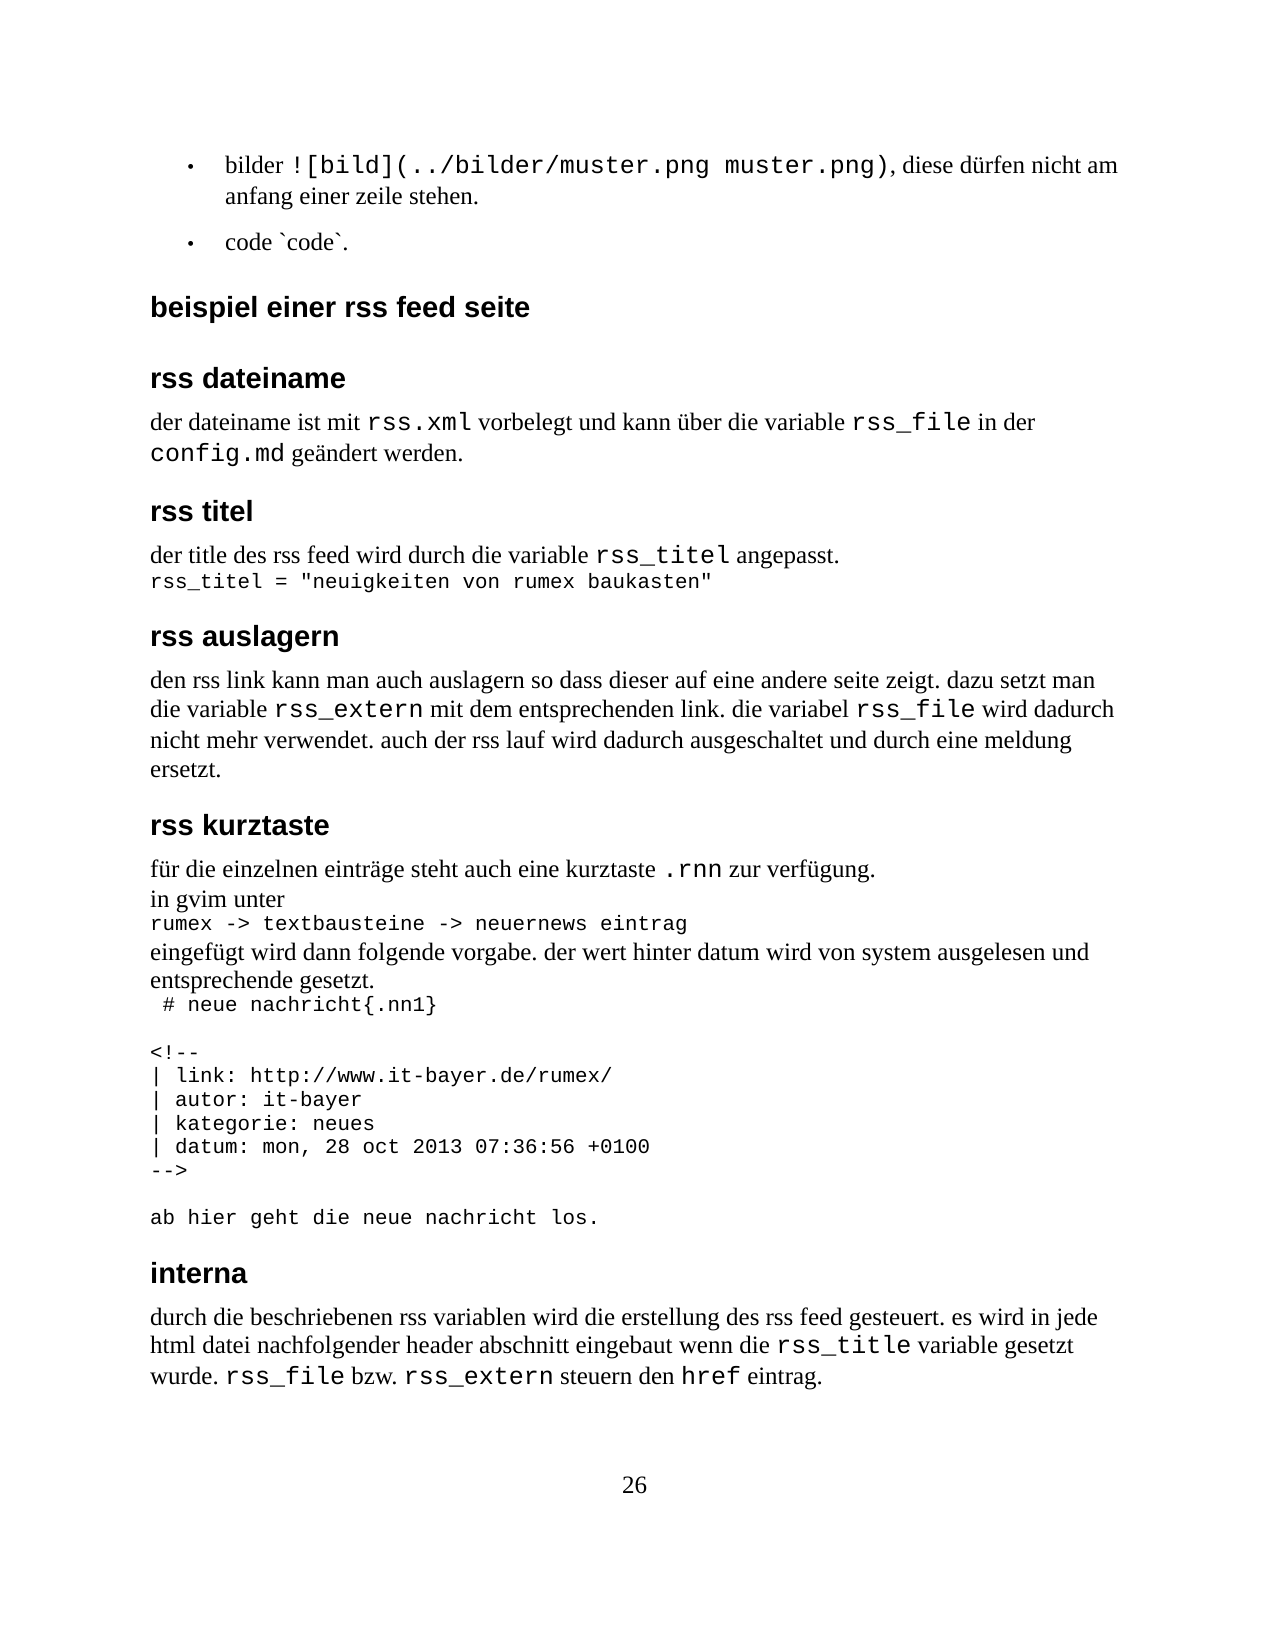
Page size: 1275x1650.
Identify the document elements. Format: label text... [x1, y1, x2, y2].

text für die einzelnen einträge steht auch eine kurztaste .rnn zur verfügung. in gvim unter [150, 854, 1125, 913]
text | kategorie: neues [150, 1113, 1125, 1136]
list code `code`. [187, 227, 1125, 256]
subtitle rss titel [150, 494, 1125, 527]
text # neue nachricht{.nn1} [150, 994, 1125, 1018]
text eingefügt wird dann folgende vorgabe. der wert hinter datum wird von system ausgelesen und entsprechende gesetzt. [150, 937, 1125, 994]
subtitle interna [150, 1256, 1125, 1289]
text | autor: it-bayer [150, 1089, 1125, 1113]
text rss_titel = "neuigkeiten von rumex baukasten" [150, 571, 1125, 594]
text | datum: mon, 28 oct 2013 07:36:56 +0100 [150, 1136, 1125, 1160]
subtitle rss dateiname [150, 361, 1125, 395]
text der title des rss feed wird durch die variable rss_titel angepasst. [150, 540, 1125, 571]
text ab hier geht die neue nachricht los. [150, 1207, 1125, 1231]
text | link: http://www.it-bayer.de/rumex/ [150, 1065, 1125, 1089]
text rumex -> textbausteine -> neuernews eintrag [150, 913, 1125, 937]
text --> [150, 1160, 1125, 1183]
subtitle rss kurztaste [150, 808, 1125, 841]
subtitle rss auslagern [150, 619, 1125, 653]
text durch die beschriebenen rss variablen wird die erstellung des rss feed gesteuert. es wird in jede html datei nachfolgender header abschnitt eingebaut wenn die rss_title variable gesetzt wurde. rss_file bzw. rss_extern steuern den href eintrag. [150, 1302, 1125, 1392]
list bilder ![bild](../bilder/muster.png muster.png), diese dürfen nicht am anfang einer zeile stehen. [187, 150, 1125, 209]
text <!-- [150, 1042, 1125, 1065]
text den rss link kann man auch auslagern so dass dieser auf eine andere seite zeigt. dazu setzt man die variable rss_extern mit dem entsprechenden link. die variabel rss_file wird dadurch nicht mehr verwendet. auch der rss lauf wird dadurch ausgeschaltet und durch eine meldung ersetzt. [150, 666, 1125, 783]
subtitle beispiel einer rss feed seite [150, 290, 1125, 324]
text der dateiname ist mit rss.xml vorbelegt und kann über die variable rss_file in der config.md geändert werden. [150, 407, 1125, 469]
